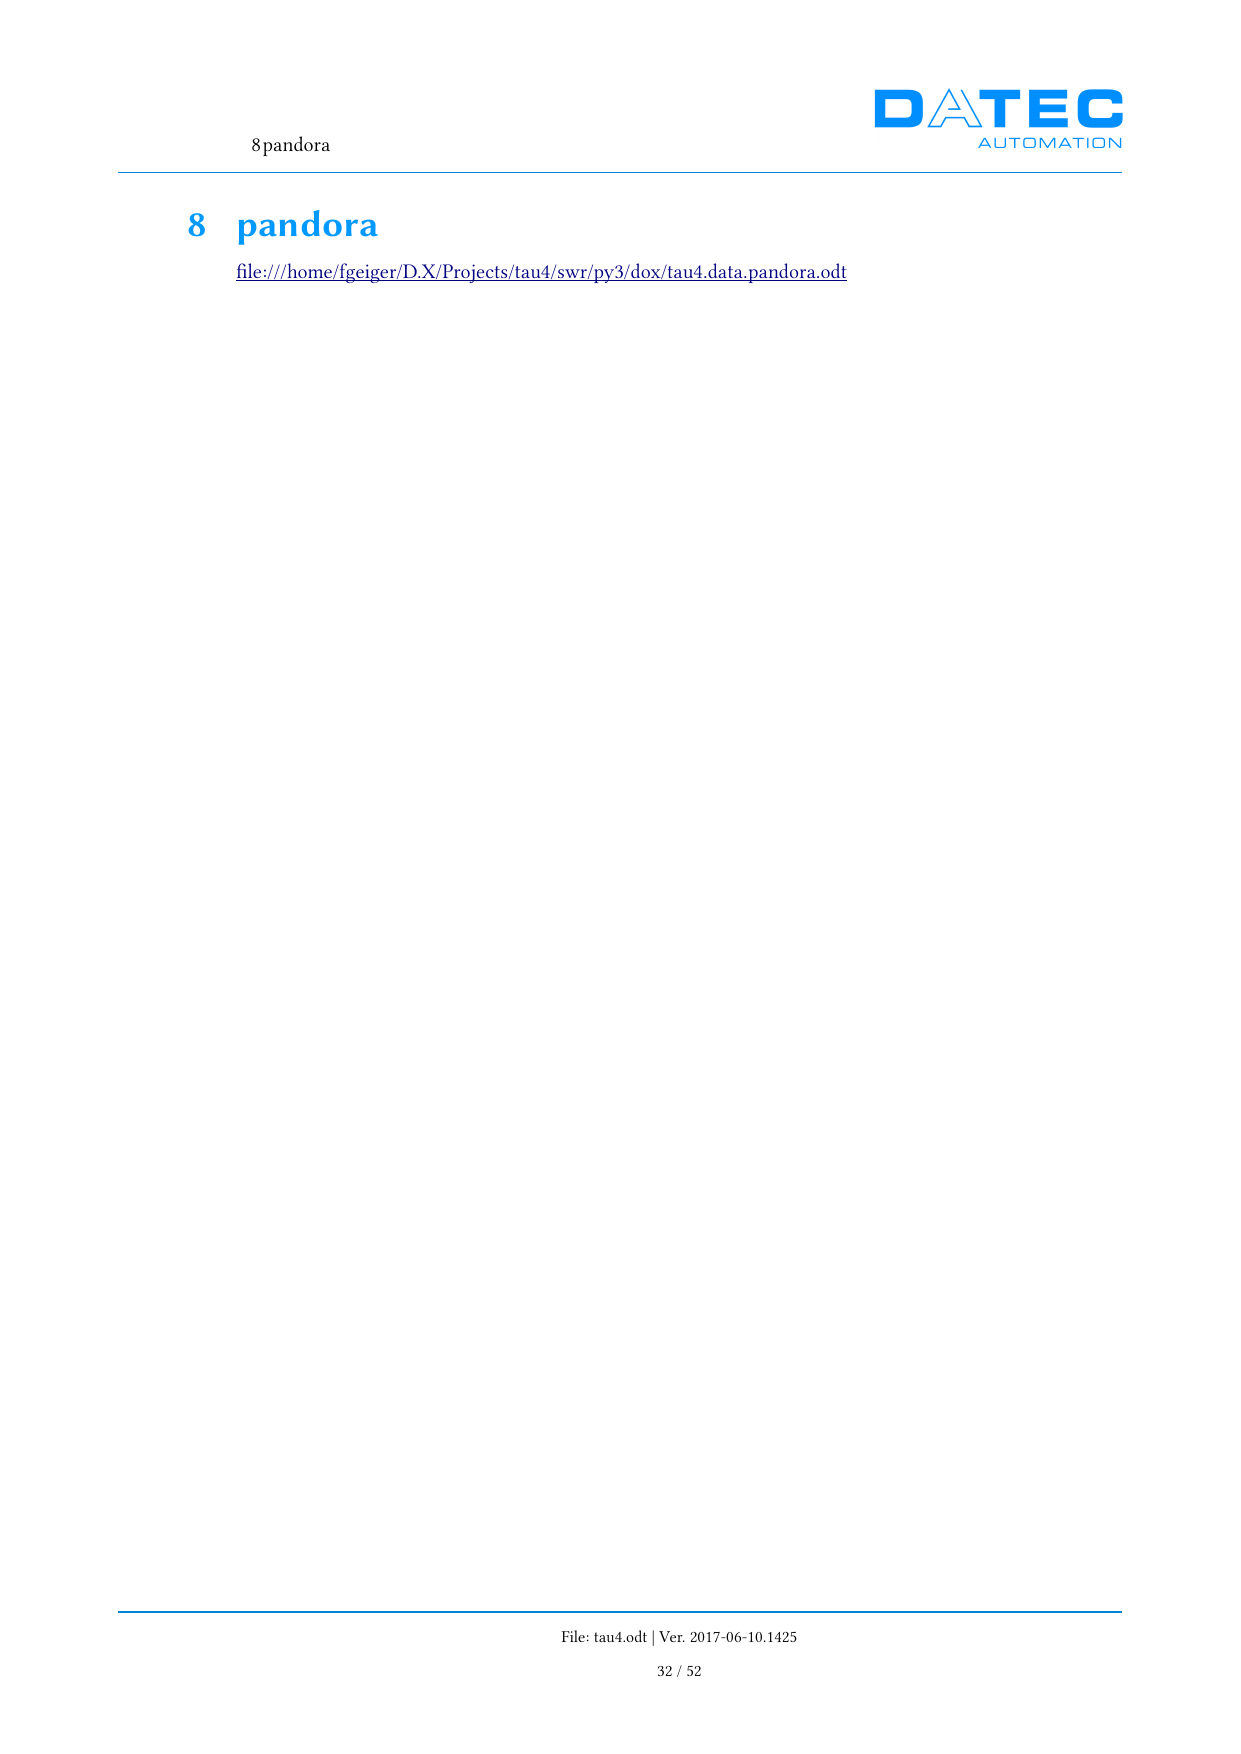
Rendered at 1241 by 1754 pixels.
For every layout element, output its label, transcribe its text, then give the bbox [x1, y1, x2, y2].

subtitle pandora [207, 202, 1122, 245]
text file:///home/fgeiger/D.X/Projects/tau4/swr/py3/dox/tau4.data.pandora.odt [236, 260, 1122, 284]
picture [874, 88, 1123, 148]
